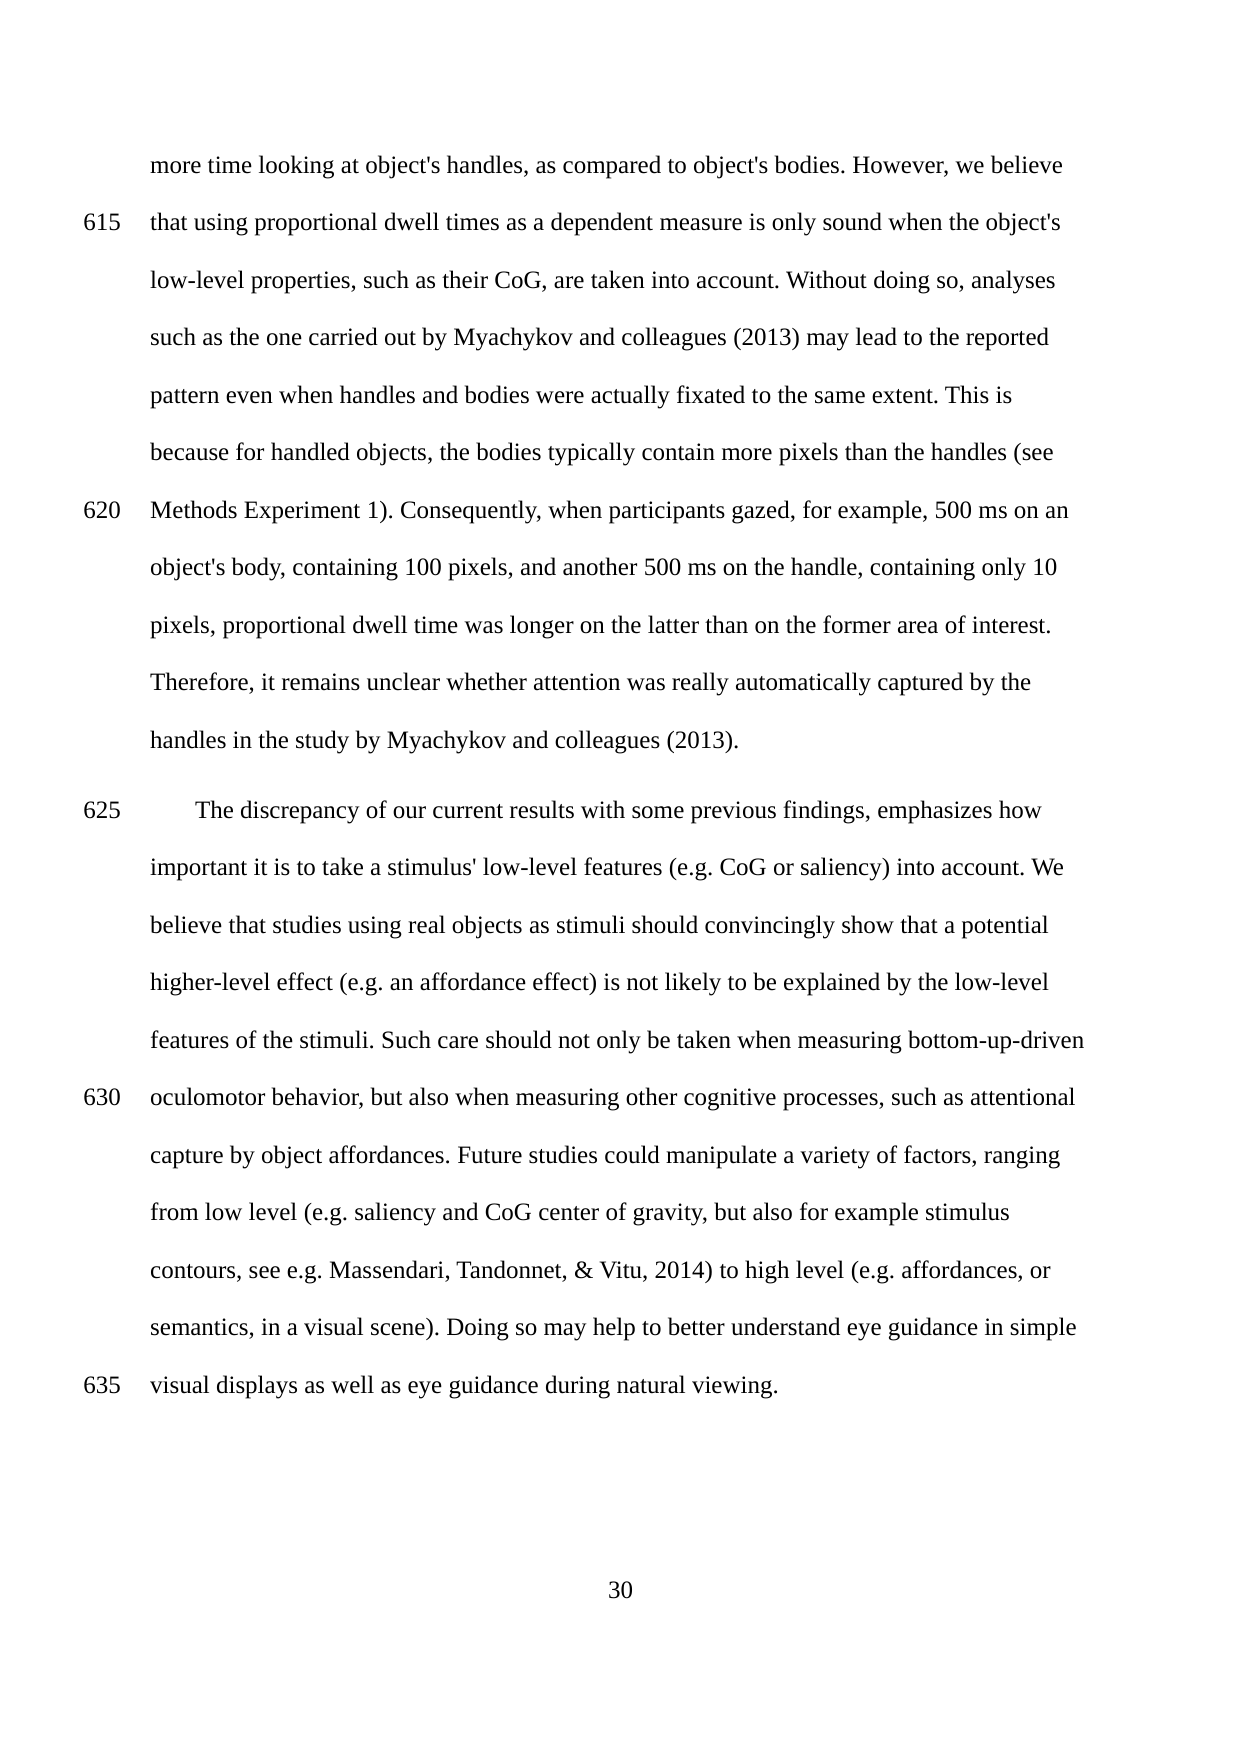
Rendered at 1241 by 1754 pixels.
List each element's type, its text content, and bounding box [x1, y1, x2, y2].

text more time looking at object's handles, as compared to object's bodies. However, we believe that using proportional dwell times as a dependent measure is only sound when the object's low-level properties, such as their CoG, are taken into account. Without doing so, analyses such as the one carried out by Myachykov and colleagues (2013) may lead to the reported pattern even when handles and bodies were actually fixated to the same extent. This is because for handled objects, the bodies typically contain more pixels than the handles (see Methods Experiment 1). Consequently, when participants gazed, for example, 500 ms on an object's body, containing 100 pixels, and another 500 ms on the handle, containing only 10 pixels, proportional dwell time was longer on the latter than on the former area of interest. Therefore, it remains unclear whether attention was really automatically captured by the handles in the study by Myachykov and colleagues (2013). [150, 150, 1091, 754]
text The discrepancy of our current results with some previous findings, emphasizes how important it is to take a stimulus' low-level features (e.g. CoG or saliency) into account. We believe that studies using real objects as stimuli should convincingly show that a potential higher-level effect (e.g. an affordance effect) is not likely to be explained by the low-level features of the stimuli. Such care should not only be taken when measuring bottom-up-driven oculomotor behavior, but also when measuring other cognitive processes, such as attentional capture by object affordances. Future studies could manipulate a variety of factors, ranging from low level (e.g. saliency and CoG center of gravity, but also for example stimulus contours, see e.g. Massendari, Tandonnet, & Vitu, 2014) to high level (e.g. affordances, or semantics, in a visual scene). Doing so may help to better understand eye guidance in simple visual displays as well as eye guidance during natural viewing. [150, 795, 1091, 1399]
